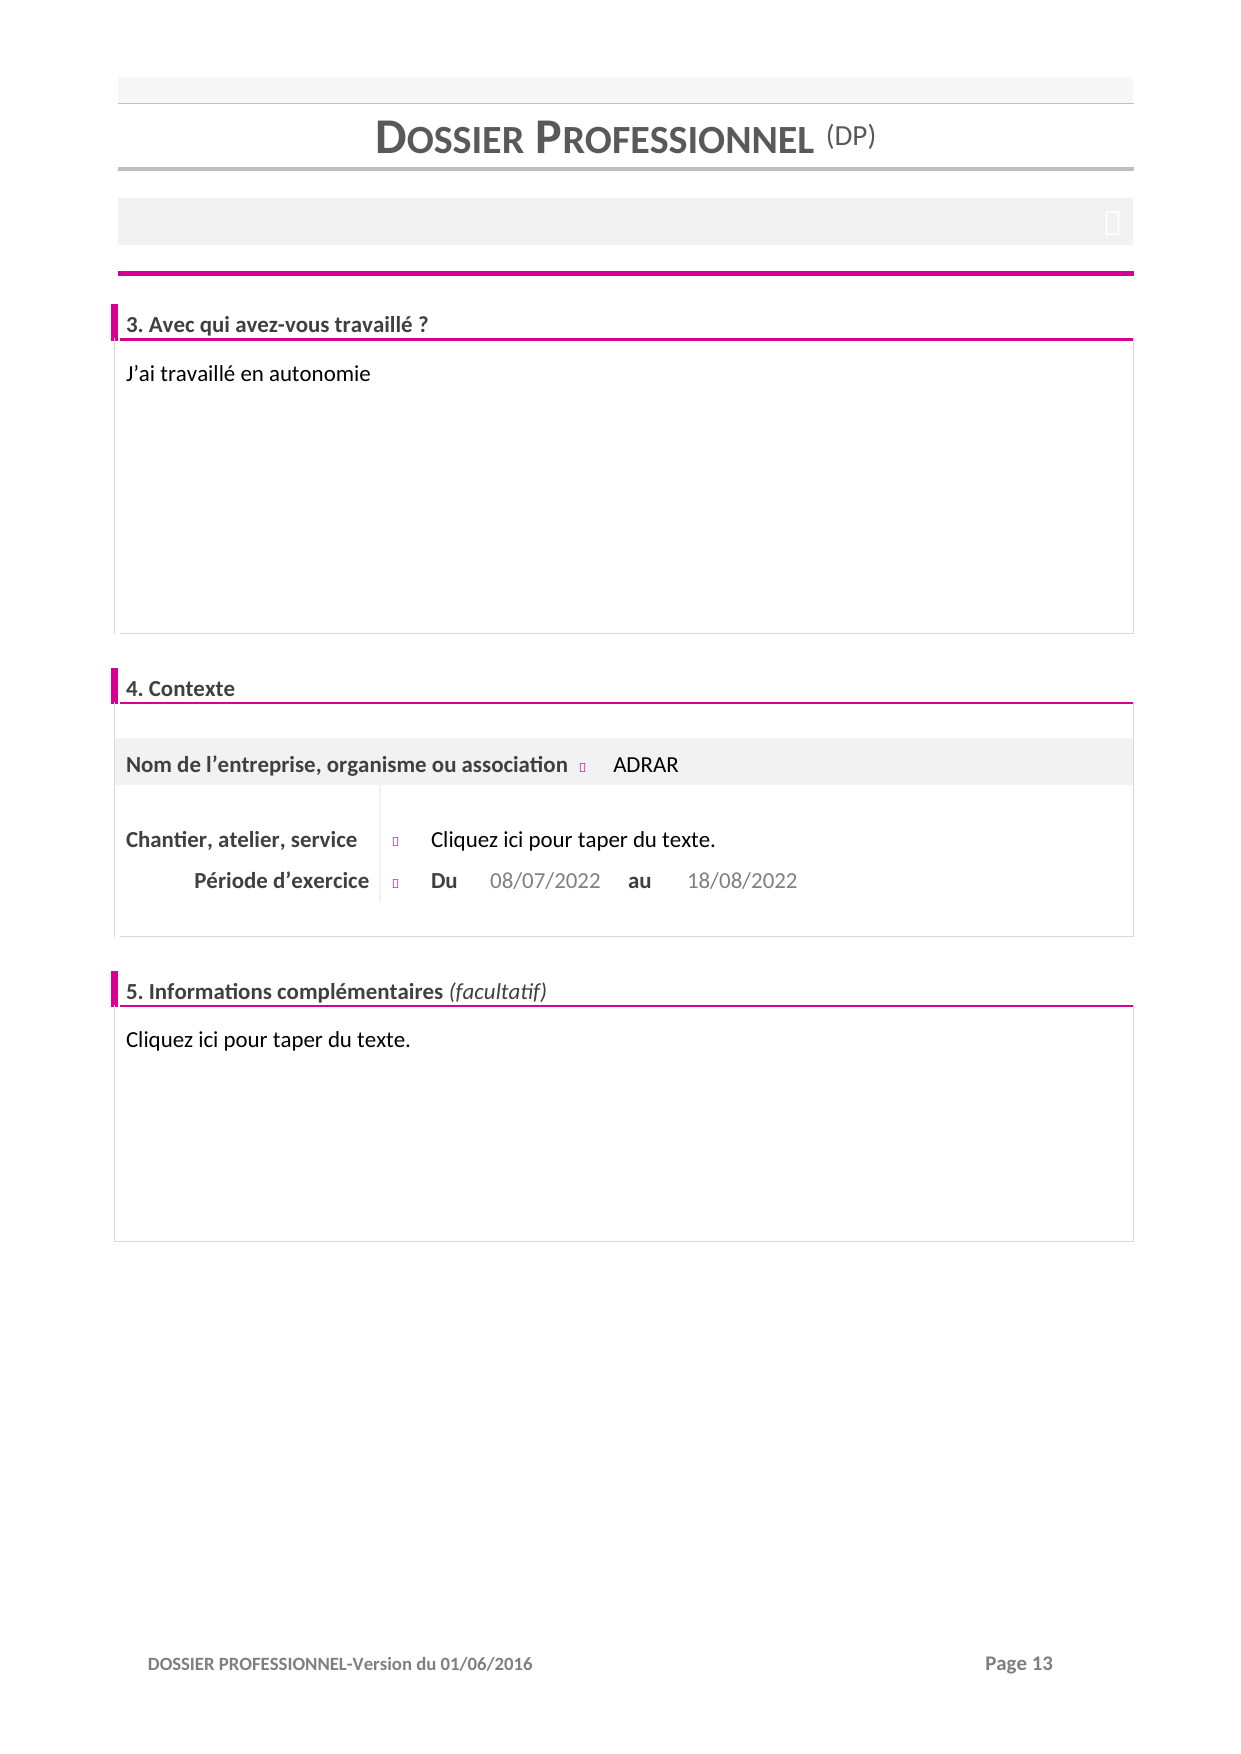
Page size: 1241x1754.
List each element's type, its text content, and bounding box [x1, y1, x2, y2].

table_cell  [381, 861, 419, 902]
table_cell [115, 633, 1133, 668]
table_cell [115, 785, 379, 819]
table_cell 5. Informations complémentaires (facultatif) [118, 971, 1133, 1005]
table_cell Cliquez ici pour taper du texte. [115, 1005, 1133, 1241]
table_cell Chantier, atelier, service [115, 819, 379, 861]
table_cell Nom de l’entreprise, organisme ou association  [115, 738, 602, 785]
table_cell au [617, 861, 676, 902]
table_cell J’ai travaillé en autonomie [115, 338, 1133, 633]
table_cell Du [420, 861, 479, 902]
table_cell 4. Contexte [118, 668, 1133, 702]
table_cell 08/07/2022 [479, 861, 617, 902]
table_cell [602, 704, 1133, 738]
table_cell 18/08/2022 [676, 861, 1133, 902]
table_cell [115, 702, 602, 738]
table_cell ADRAR [602, 738, 1133, 785]
table_cell  [381, 819, 419, 861]
table_cell [381, 785, 1133, 819]
table_header 3. Avec qui avez-vous travaillé ? [118, 304, 1133, 338]
table_cell Cliquez ici pour taper du texte. [420, 819, 1133, 861]
table_cell Période d’exercice [115, 861, 379, 902]
table_cell [115, 902, 1133, 936]
table_cell [115, 936, 1133, 971]
